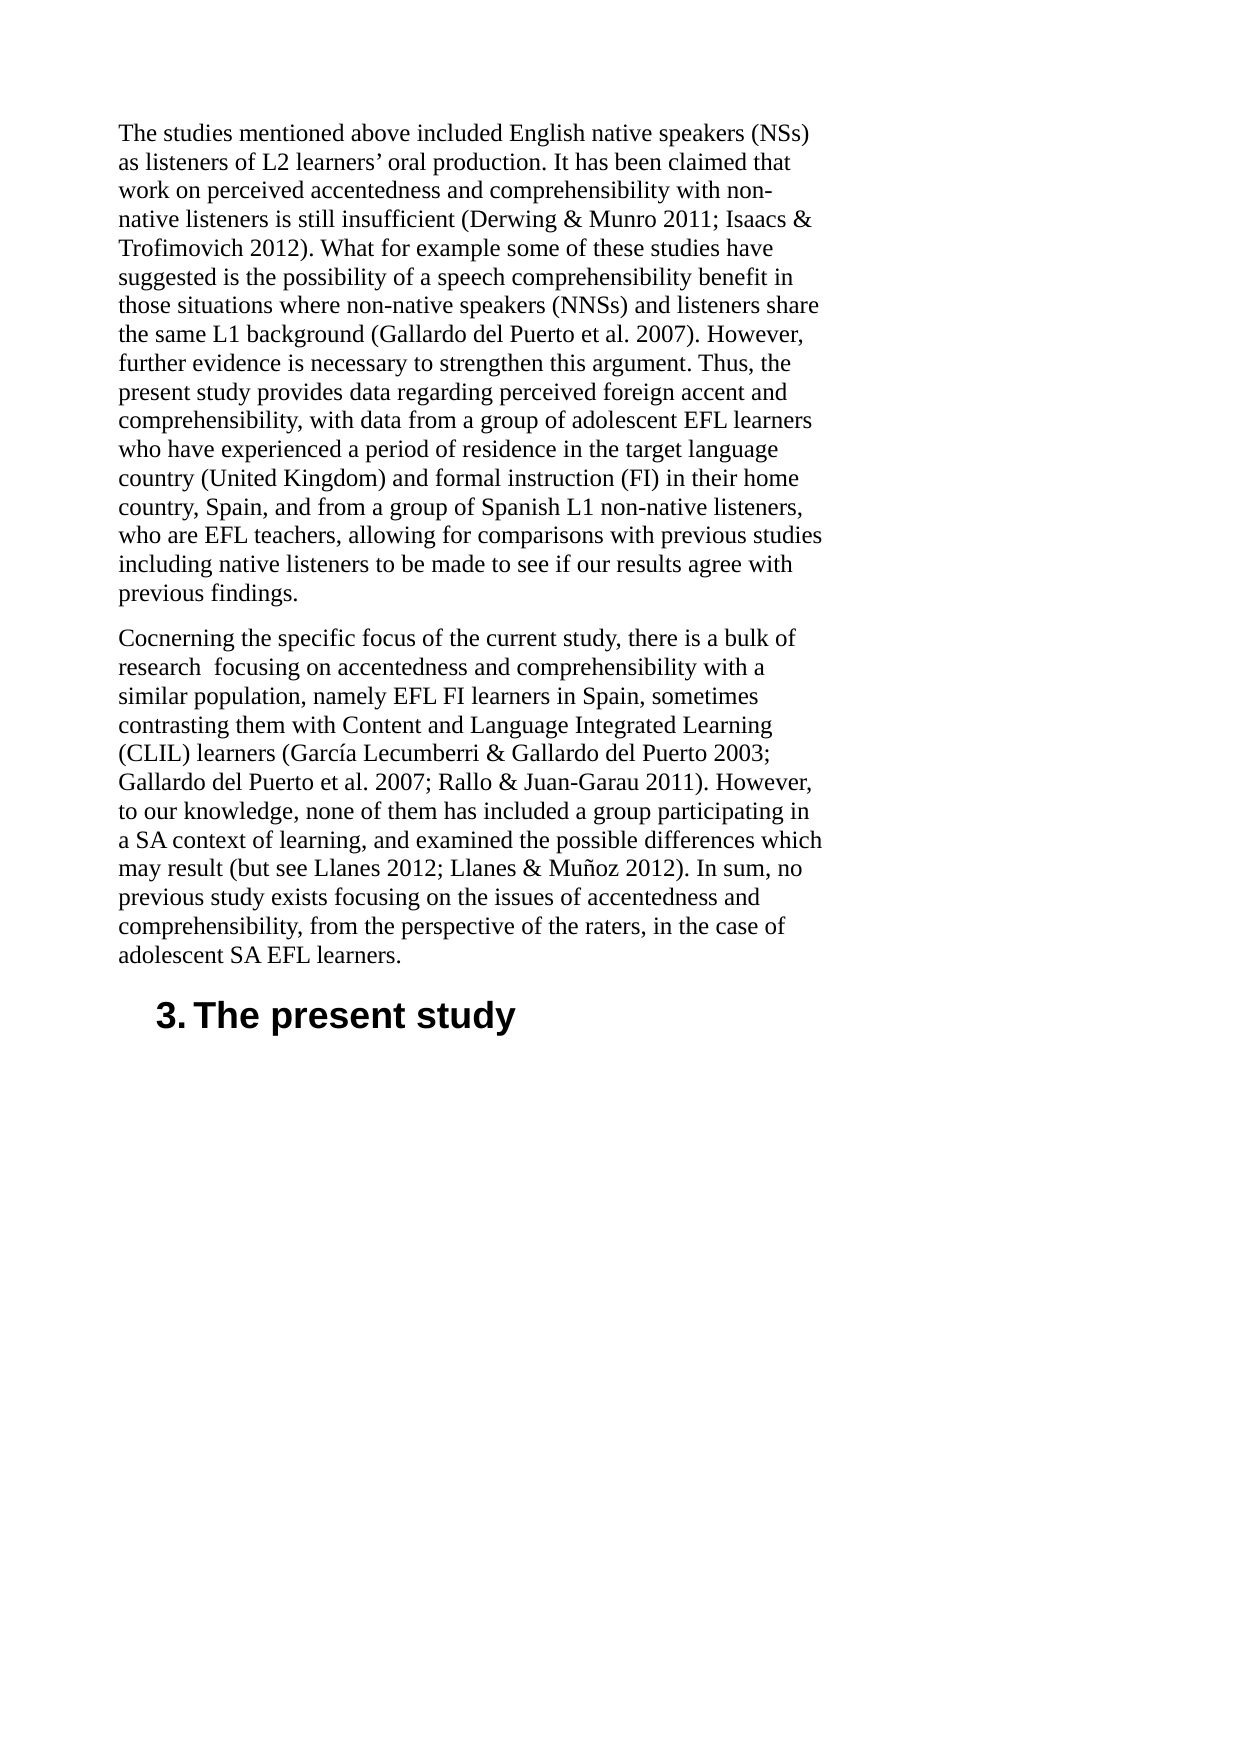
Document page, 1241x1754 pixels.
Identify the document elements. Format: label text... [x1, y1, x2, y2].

list The present study [156, 993, 827, 1037]
text Cocnerning the specific focus of the current study, there is a bulk of research focusing on accentedness and comprehensibility with a similar population, namely EFL FI learners in Spain, sometimes contrasting them with Content and Language Integrated Learning (CLIL) learners (García Lecumberri & Gallardo del Puerto 2003; Gallardo del Puerto et al. 2007; Rallo & Juan-Garau 2011). However, to our knowledge, none of them has included a group participating in a SA context of learning, and examined the possible differences which may result (but see Llanes 2012; Llanes & Muñoz 2012). In sum, no previous study exists focusing on the issues of accentedness and comprehensibility, from the perspective of the raters, in the case of adolescent SA EFL learners. [118, 623, 827, 968]
text The studies mentioned above included English native speakers (NSs) as listeners of L2 learners’ oral production. It has been claimed that work on perceived accentedness and comprehensibility with non-native listeners is still insufficient (Derwing & Munro 2011; Isaacs & Trofimovich 2012). What for example some of these studies have suggested is the possibility of a speech comprehensibility benefit in those situations where non-native speakers (NNSs) and listeners share the same L1 background (Gallardo del Puerto et al. 2007). However, further evidence is necessary to strengthen this argument. Thus, the present study provides data regarding perceived foreign accent and comprehensibility, with data from a group of adolescent EFL learners who have experienced a period of residence in the target language country (United Kingdom) and formal instruction (FI) in their home country, Spain, and from a group of Spanish L1 non-native listeners, who are EFL teachers, allowing for comparisons with previous studies including native listeners to be made to see if our results agree with previous findings. [118, 118, 827, 607]
